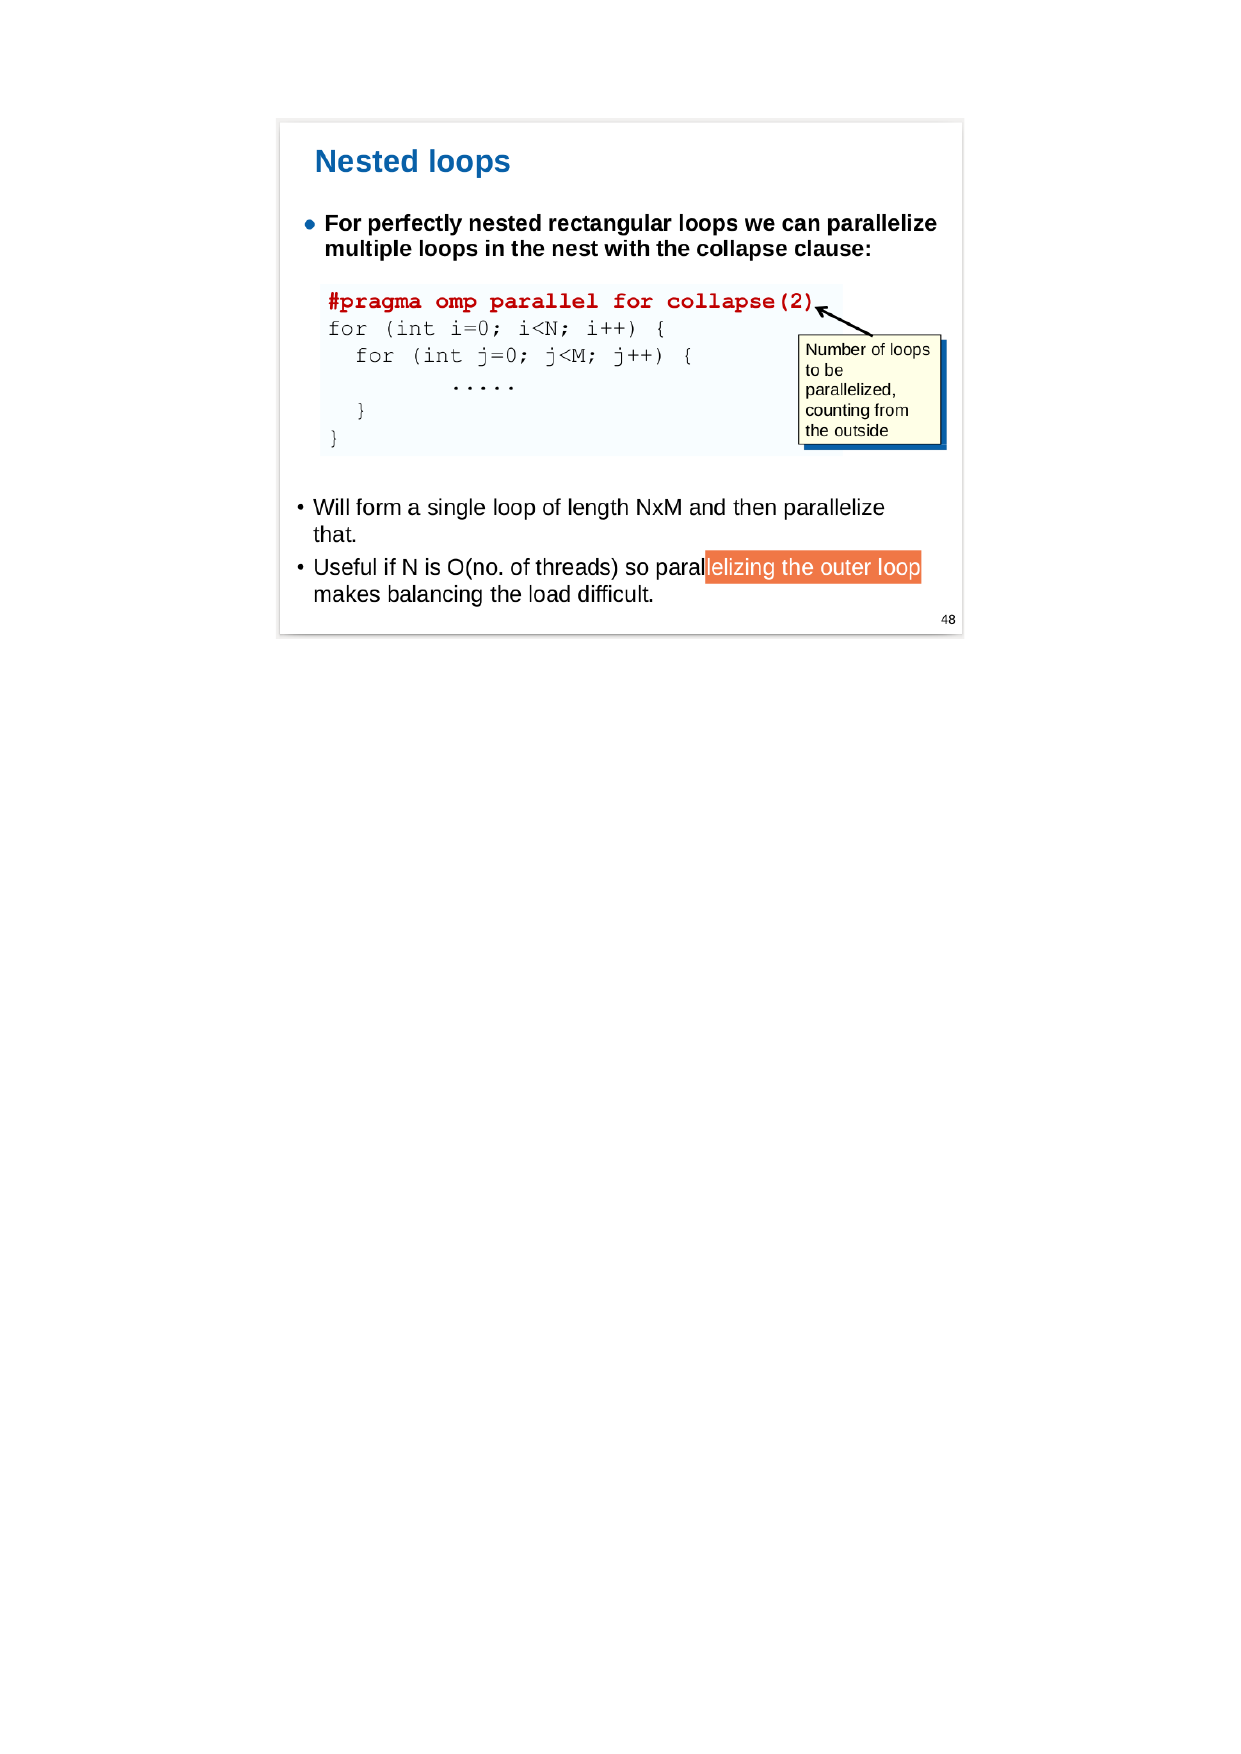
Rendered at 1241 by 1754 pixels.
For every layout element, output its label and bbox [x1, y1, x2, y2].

picture [275, 118, 965, 639]
